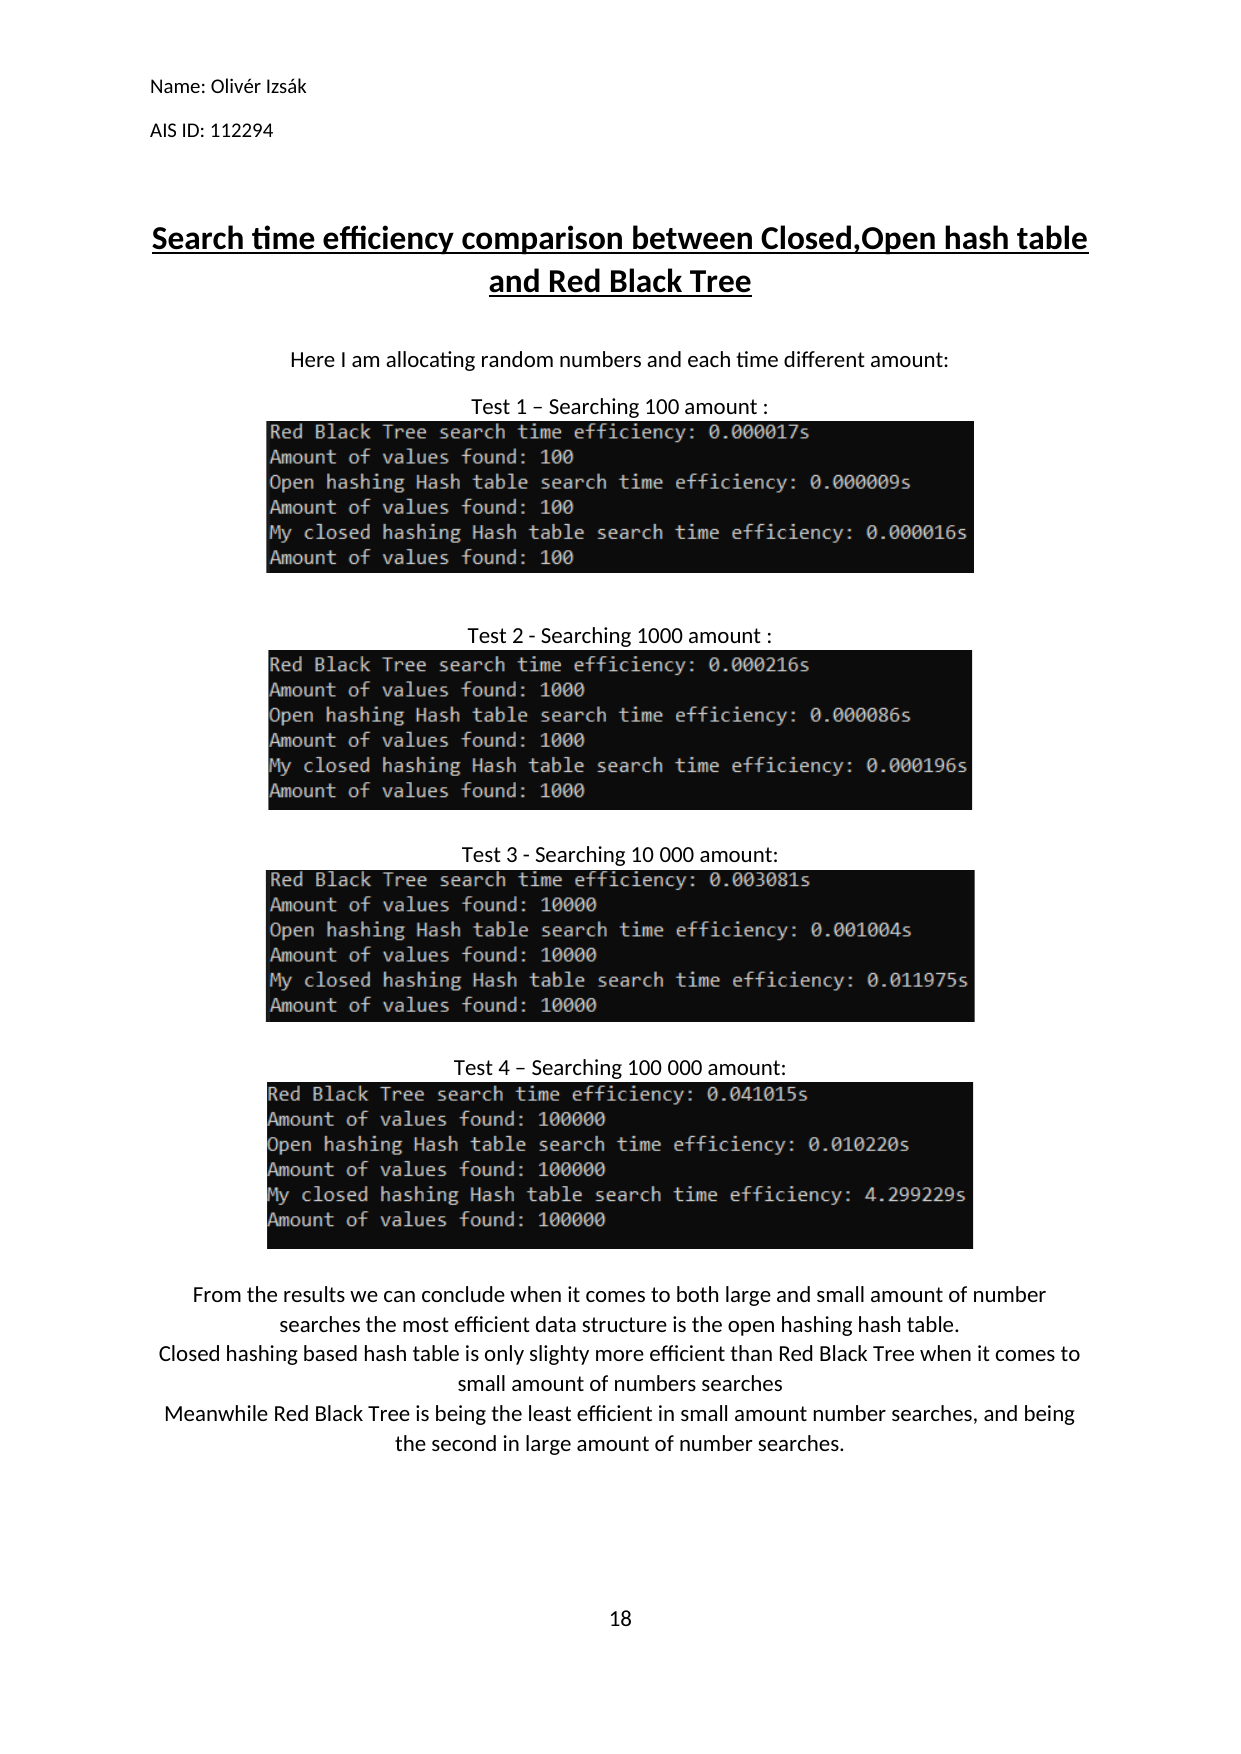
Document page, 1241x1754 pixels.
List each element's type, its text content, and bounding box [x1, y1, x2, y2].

text Test 2 - Searching 1000 amount : Test 3 - Searching 10 000 amount: Test 4 – Searching 100 000 amount: From the results we can conclude when it comes to both large and small amount of number searches the most efficient data structure is the open hashing hash table. Closed hashing based hash table is only slighty more efficient than Red Black Tree when it comes to small amount of numbers searches Meanwhile Red Black Tree is being the least efficient in small amount number searches, and being the second in large amount of number searches. [150, 591, 1090, 1457]
text Test 1 – Searching 100 amount : [150, 392, 1090, 573]
text Search time efficiency comparison between Closed,Open hash table and Red Black Tree Here I am allocating random numbers and each time different amount: [150, 217, 1090, 373]
